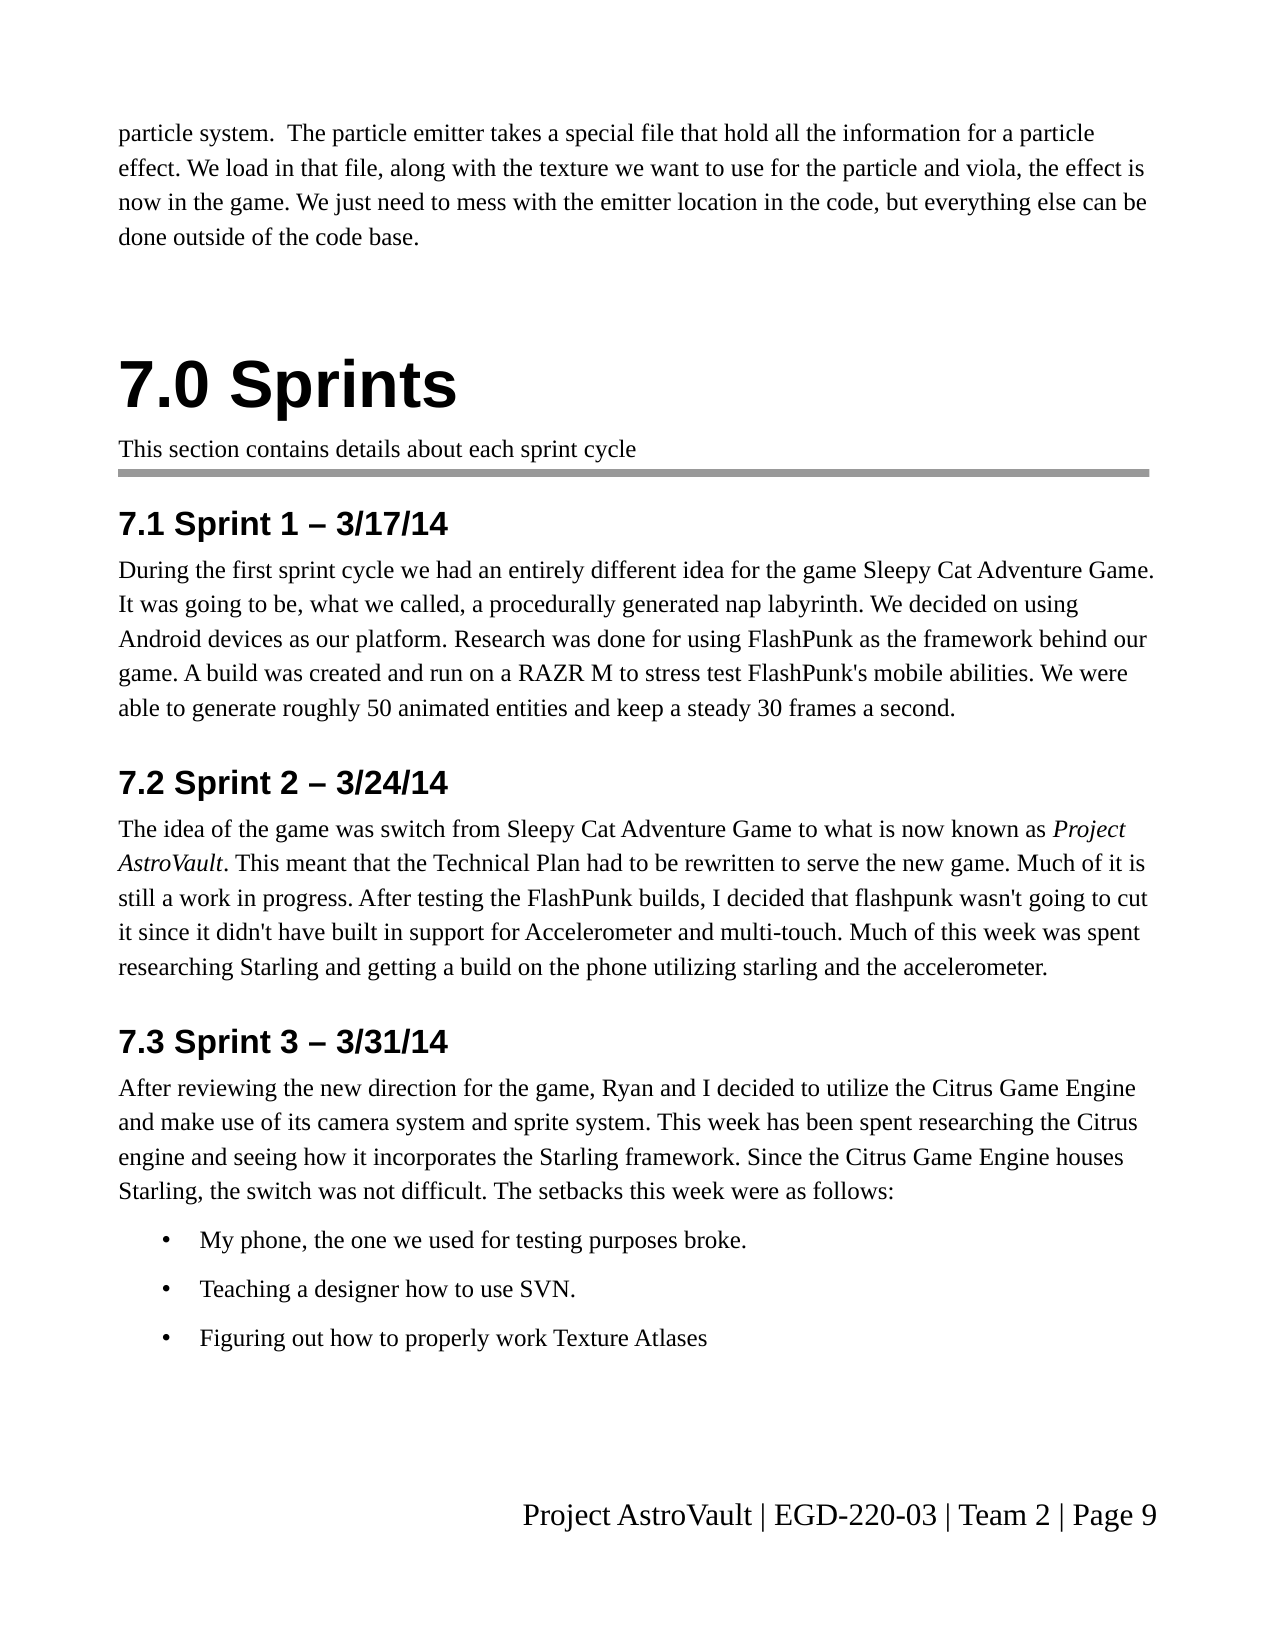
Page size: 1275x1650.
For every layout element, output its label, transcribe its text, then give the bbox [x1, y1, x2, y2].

list Figuring out how to properly work Texture Atlases [162, 1323, 1157, 1352]
subtitle 7.1 Sprint 1 – 3/17/14 [118, 504, 1157, 542]
text The idea of the game was switch from Sleepy Cat Adventure Game to what is now known as Project AstroVault. This meant that the Technical Plan had to be rewritten to serve the new game. Much of it is still a work in progress. After testing the FlashPunk builds, I decided that flashpunk wasn't going to cut it since it didn't have built in support for Accelerometer and multi-touch. Much of this week was spent researching Starling and getting a build on the phone utilizing starling and the accelerometer. [118, 814, 1157, 981]
list Teaching a designer how to use SVN. [162, 1274, 1157, 1303]
subtitle 7.2 Sprint 2 – 3/24/14 [118, 763, 1157, 801]
subtitle 7.3 Sprint 3 – 3/31/14 [118, 1022, 1157, 1060]
subtitle 7.0 Sprints [118, 345, 1157, 421]
text During the first sprint cycle we had an entirely different idea for the game Sleepy Cat Adventure Game. It was going to be, what we called, a procedurally generated nap labyrinth. We decided on using Android devices as our platform. Research was done for using FlashPunk as the framework behind our game. A build was created and run on a RAZR M to stress test FlashPunk's mobile abilities. We were able to generate roughly 50 animated entities and keep a steady 30 frames a second. [118, 555, 1157, 722]
list My phone, the one we used for testing purposes broke. [162, 1225, 1157, 1254]
text This section contains details about each sprint cycle [118, 434, 1157, 463]
text particle system. The particle emitter takes a special file that hold all the information for a particle effect. We load in that file, along with the texture we want to use for the particle and viola, the effect is now in the game. We just need to mess with the emitter location in the code, but everything else can be done outside of the code base. [118, 118, 1157, 250]
text After reviewing the new direction for the game, Ryan and I decided to utilize the Citrus Game Engine and make use of its camera system and sprite system. This week has been spent researching the Citrus engine and seeing how it incorporates the Starling framework. Since the Citrus Game Engine houses Starling, the switch was not difficult. The setbacks this week were as follows: [118, 1073, 1157, 1205]
